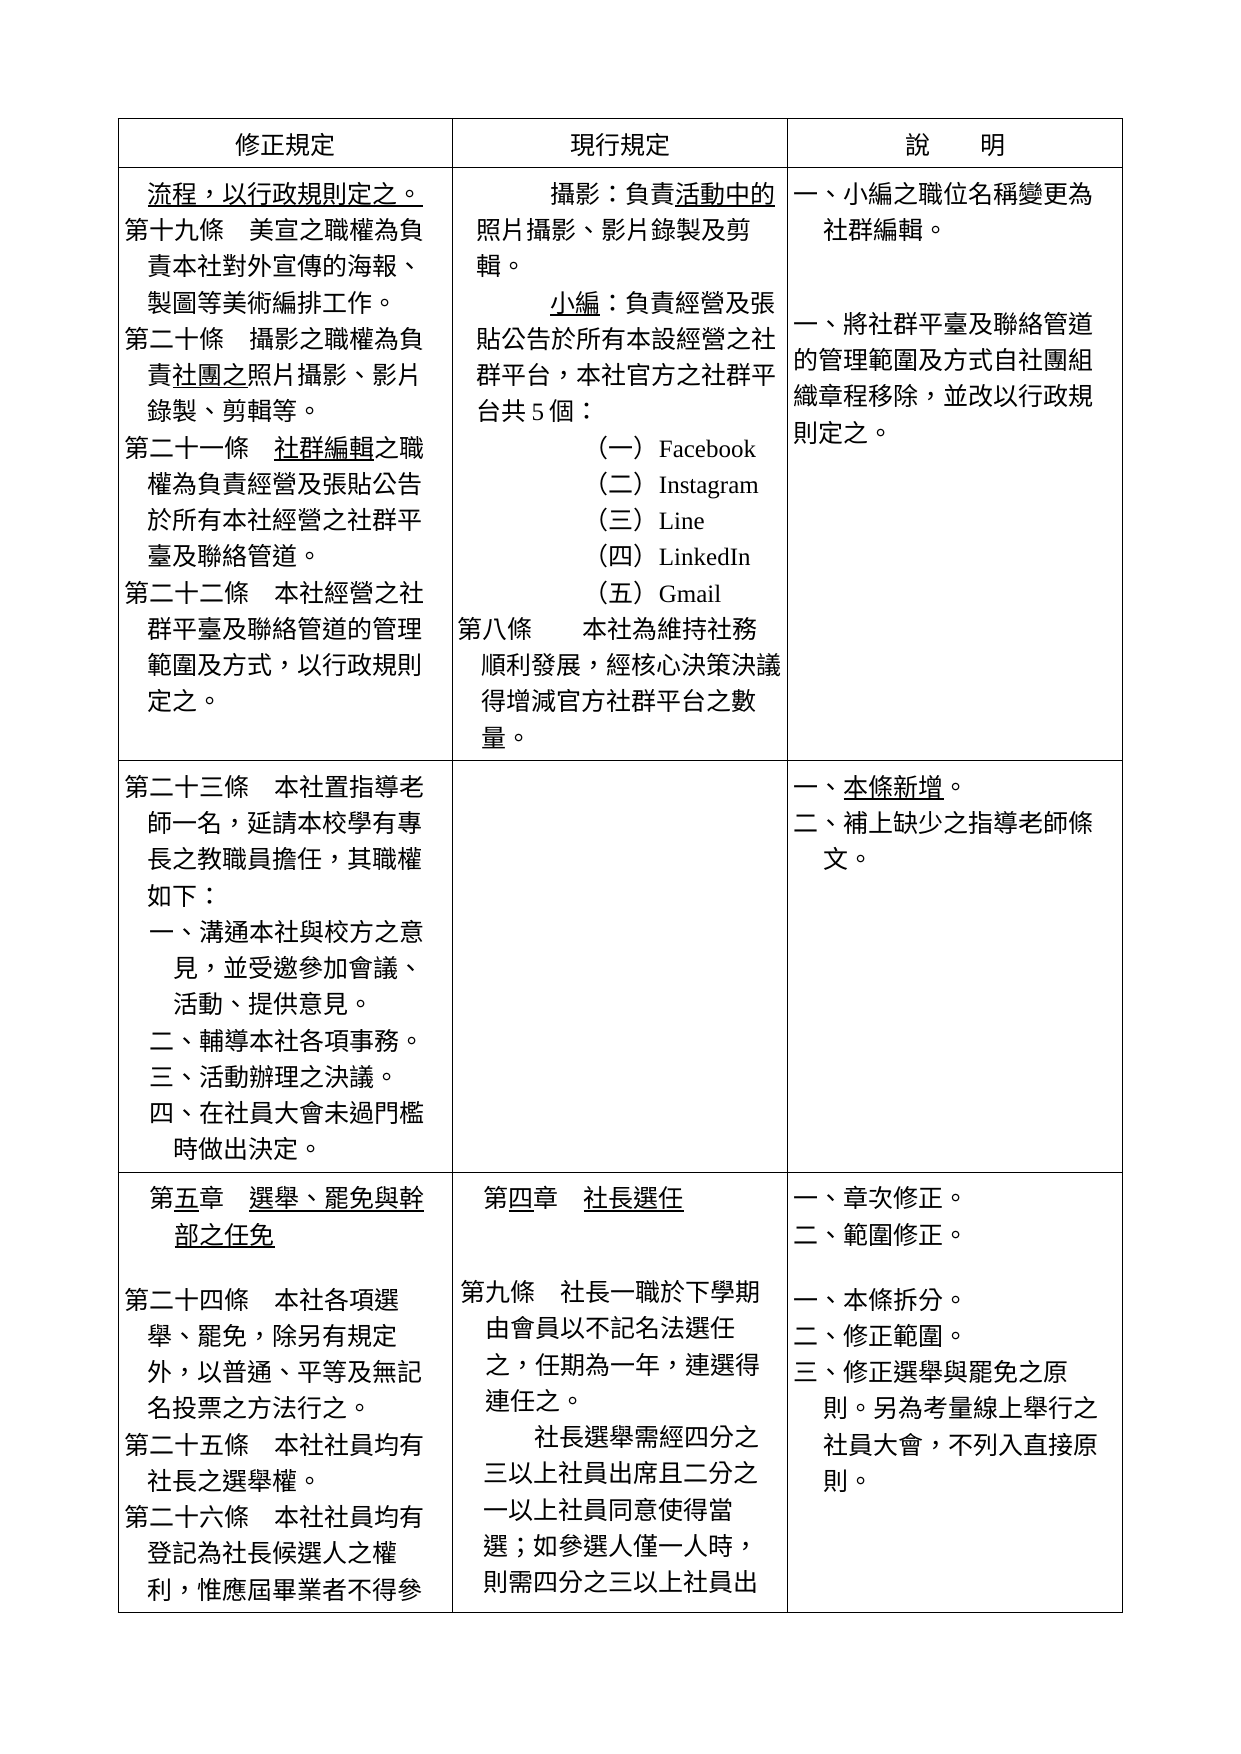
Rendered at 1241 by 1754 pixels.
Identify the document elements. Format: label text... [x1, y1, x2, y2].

table_cell 一、章次修正。 二、範圍修正。 一、本條拆分。 二、修正範圍。 三、修正選舉與罷免之原則。另為考量線上舉行之社員大會，不列入直接原則。 [788, 1173, 1122, 1612]
table_header 現行規定 [453, 119, 787, 167]
table_cell [453, 761, 787, 1172]
table_cell 一、本條新增。 二、補上缺少之指導老師條文。 [788, 761, 1122, 1172]
table_cell 第五章 選舉、罷免與幹部之任免 第二十四條 本社各項選舉、罷免，除另有規定外，以普通、平等及無記名投票之方法行之。 第二十五條 本社社員均有社長之選舉權。 第二十六條 本社社員均有登記為社長候選人之權利，惟應屆畢業者不得參 [119, 1173, 452, 1612]
table_header 修正規定 [119, 119, 452, 167]
table_cell 第二十三條 本社置指導老師一名，延請本校學有專長之教職員擔任，其職權如下： 一、溝通本社與校方之意見，並受邀參加會議、活動、提供意見。 二、輔導本社各項事務。 三、活動辦理之決議。 四、在社員大會未過門檻時做出決定。 [119, 761, 452, 1172]
table_cell 流程，以行政規則定之。 第十九條 美宣之職權為負責本社對外宣傳的海報、製圖等美術編排工作。 第二十條 攝影之職權為負責社團之照片攝影、影片錄製、剪輯等。 第二十一條 社群編輯之職權為負責經營及張貼公告於所有本社經營之社群平臺及聯絡管道。 第二十二條 本社經營之社群平臺及聯絡管道的管理範圍及方式，以行政規則定之。 [119, 168, 452, 760]
table_cell 攝影：負責活動中的照片攝影、影片錄製及剪輯。 小編：負責經營及張貼公告於所有本設經營之社群平台，本社官方之社群平台共5個： （一）Facebook （二）Instagram （三）Line （四）LinkedIn （五）Gmail 第八條 本社為維持社務順利發展，經核心決策決議得增減官方社群平台之數量。 [453, 168, 787, 760]
table_header 說 明 [788, 119, 1122, 167]
table_cell 一、小編之職位名稱變更為社群編輯。 一、將社群平臺及聯絡管道的管理範圍及方式自社團組織章程移除，並改以行政規則定之。 [788, 168, 1122, 760]
table_cell 第四章 社長選任 第九條 社長一職於下學期由會員以不記名法選任之，任期為一年，連選得連任之。 社長選舉需經四分之三以上社員出席且二分之一以上社員同意使得當選；如參選人僅一人時，則需四分之三以上社員出 [453, 1173, 787, 1612]
